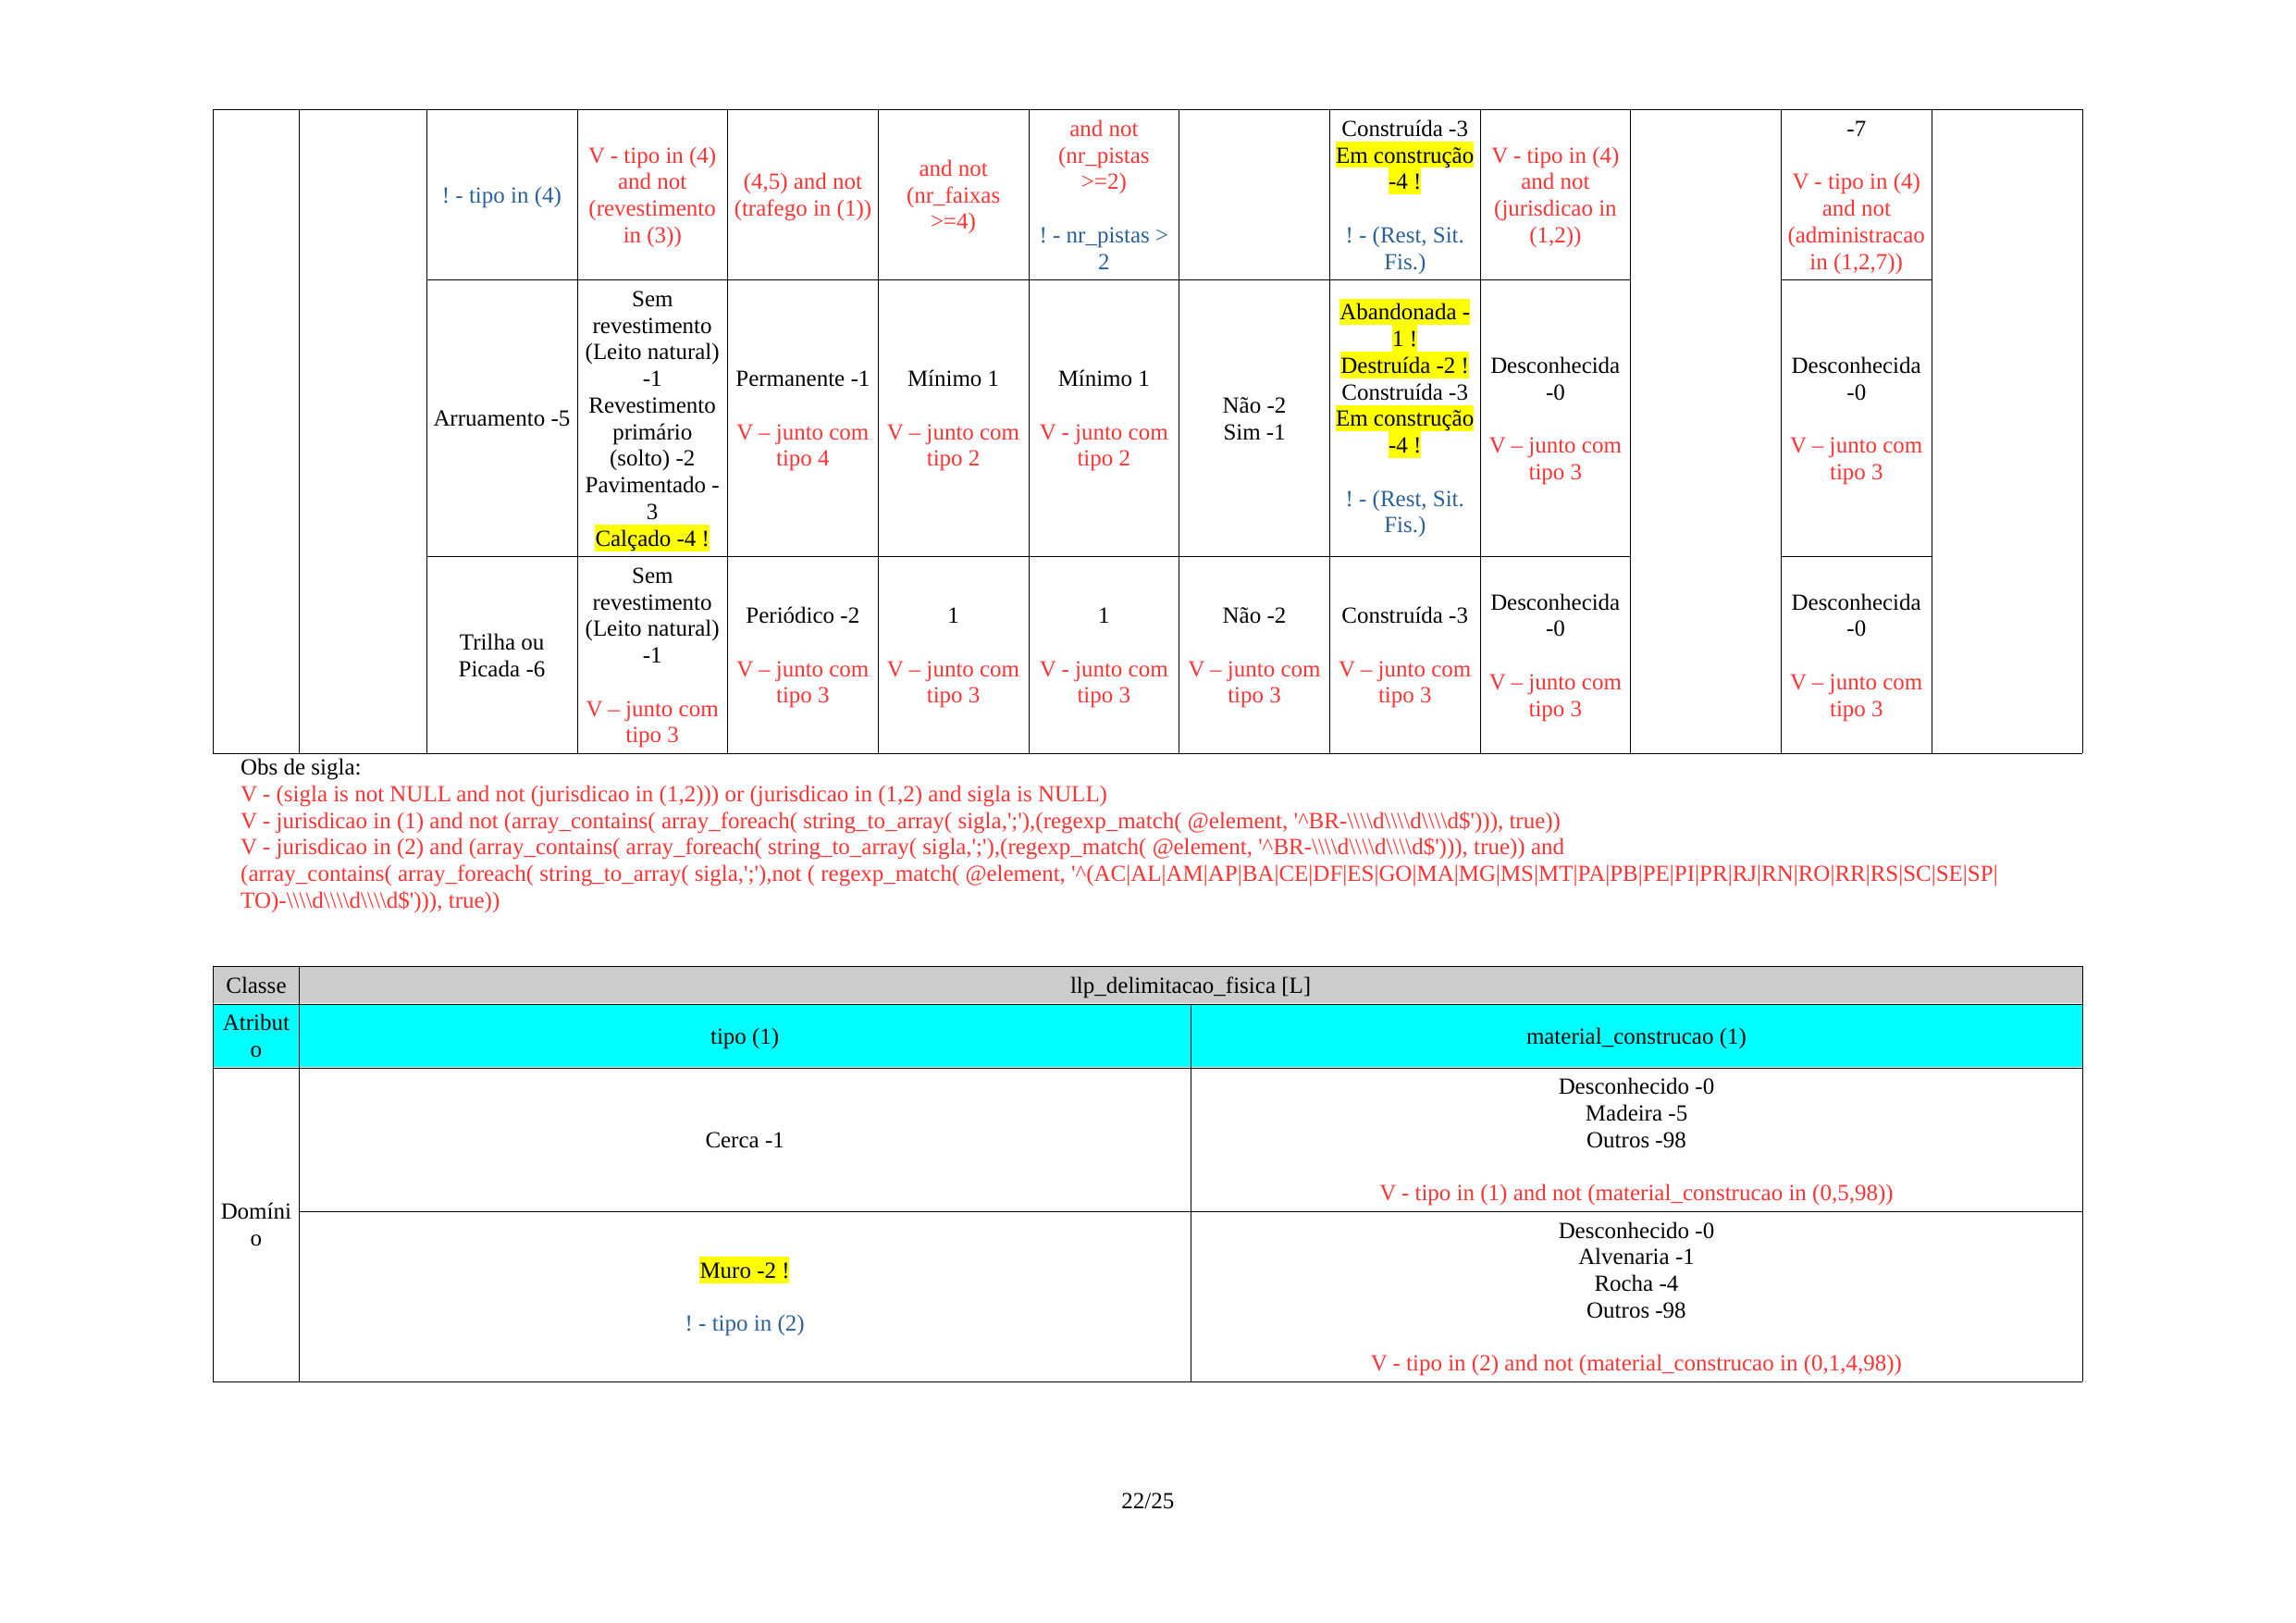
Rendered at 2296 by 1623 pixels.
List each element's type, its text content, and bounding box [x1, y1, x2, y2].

table_cell Mínimo 1 V - junto com tipo 2 [1030, 280, 1179, 556]
table_cell Não -2 V – junto com tipo 3 [1179, 557, 1329, 753]
table_cell [1631, 110, 1781, 753]
table_cell Arruamento -5 [427, 280, 577, 556]
text Obs de sigla: [241, 754, 2049, 780]
table_cell Construída -3 Em construção -4 ! ! - (Rest, Sit. Fis.) [1330, 110, 1480, 279]
table_cell Atributo [214, 1005, 299, 1067]
table_cell tipo (1) [300, 1005, 1191, 1067]
table_cell ! - tipo in (4) [427, 110, 577, 279]
table_cell Construída -3 V – junto com tipo 3 [1330, 557, 1480, 753]
table_cell and not (nr_pistas >=2) ! - nr_pistas > 2 [1030, 110, 1179, 279]
table_cell -7 V - tipo in (4) and not (administracao in (1,2,7)) [1782, 110, 1932, 279]
table_cell Sem revestimento (Leito natural) -1 V – junto com tipo 3 [578, 557, 727, 753]
table_cell [1179, 110, 1329, 279]
table_cell Cerca -1 [300, 1069, 1191, 1211]
table_cell V - tipo in (4) and not (revestimento in (3)) [578, 110, 727, 279]
table_header Classe [214, 967, 299, 1003]
table_cell material_construcao (1) [1191, 1005, 2082, 1067]
table_cell [300, 110, 426, 753]
table_cell Sem revestimento (Leito natural) -1 Revestimento primário (solto) -2 Pavimentado -3 Calçado -4 ! [578, 280, 727, 556]
table_cell 1 V – junto com tipo 3 [879, 557, 1029, 753]
table_cell Domínio [214, 1069, 299, 1381]
table_cell and not (nr_faixas >=4) [879, 110, 1029, 279]
table_cell Permanente -1 V – junto com tipo 4 [728, 280, 878, 556]
table_header llp_delimitacao_fisica [L] [300, 967, 2082, 1003]
table_cell Não -2 Sim -1 [1179, 280, 1329, 556]
table_cell Desconhecida -0 V – junto com tipo 3 [1782, 280, 1932, 556]
table_cell Desconhecida -0 V – junto com tipo 3 [1782, 557, 1932, 753]
table_cell Muro -2 ! ! - tipo in (2) [300, 1212, 1191, 1381]
table_cell 1 V - junto com tipo 3 [1030, 557, 1179, 753]
table_cell Trilha ou Picada -6 [427, 557, 577, 753]
table_cell Desconhecida -0 V – junto com tipo 3 [1481, 280, 1630, 556]
table_cell Desconhecida -0 V – junto com tipo 3 [1481, 557, 1630, 753]
table_cell [214, 110, 299, 753]
table_cell [1932, 110, 2082, 753]
table_cell Abandonada -1 ! Destruída -2 ! Construída -3 Em construção -4 ! ! - (Rest, Sit. Fis.) [1330, 280, 1480, 556]
text V - jurisdicao in (2) and (array_contains( array_foreach( string_to_array( sigla,';'),(regexp_match( @element, '^BR-\\\\d\\\\d\\\\d$'))), true)) and (array_contains( array_foreach( string_to_array( sigla,';'),not ( regexp_match( @element, '^(AC|AL|AM|AP|BA|CE|DF|ES|GO|MA|MG|MS|MT|PA|PB|PE|PI|PR|RJ|RN|RO|RR|RS|SC|SE|SP|TO)-\\\\d\\\\d\\\\d$'))), true)) [241, 833, 2049, 913]
table_cell (4,5) and not (trafego in (1)) [728, 110, 878, 279]
table_cell Mínimo 1 V – junto com tipo 2 [879, 280, 1029, 556]
table_cell V - tipo in (4) and not (jurisdicao in (1,2)) [1481, 110, 1630, 279]
table_cell Periódico -2 V – junto com tipo 3 [728, 557, 878, 753]
table_cell Desconhecido -0 Alvenaria -1 Rocha -4 Outros -98 V - tipo in (2) and not (material_construcao in (0,1,4,98)) [1191, 1212, 2082, 1381]
table_cell Desconhecido -0 Madeira -5 Outros -98 V - tipo in (1) and not (material_construcao in (0,5,98)) [1191, 1069, 2082, 1211]
text V - jurisdicao in (1) and not (array_contains( array_foreach( string_to_array( sigla,';'),(regexp_match( @element, '^BR-\\\\d\\\\d\\\\d$'))), true)) [241, 807, 2049, 833]
text V - (sigla is not NULL and not (jurisdicao in (1,2))) or (jurisdicao in (1,2) and sigla is NULL) [241, 780, 2049, 807]
